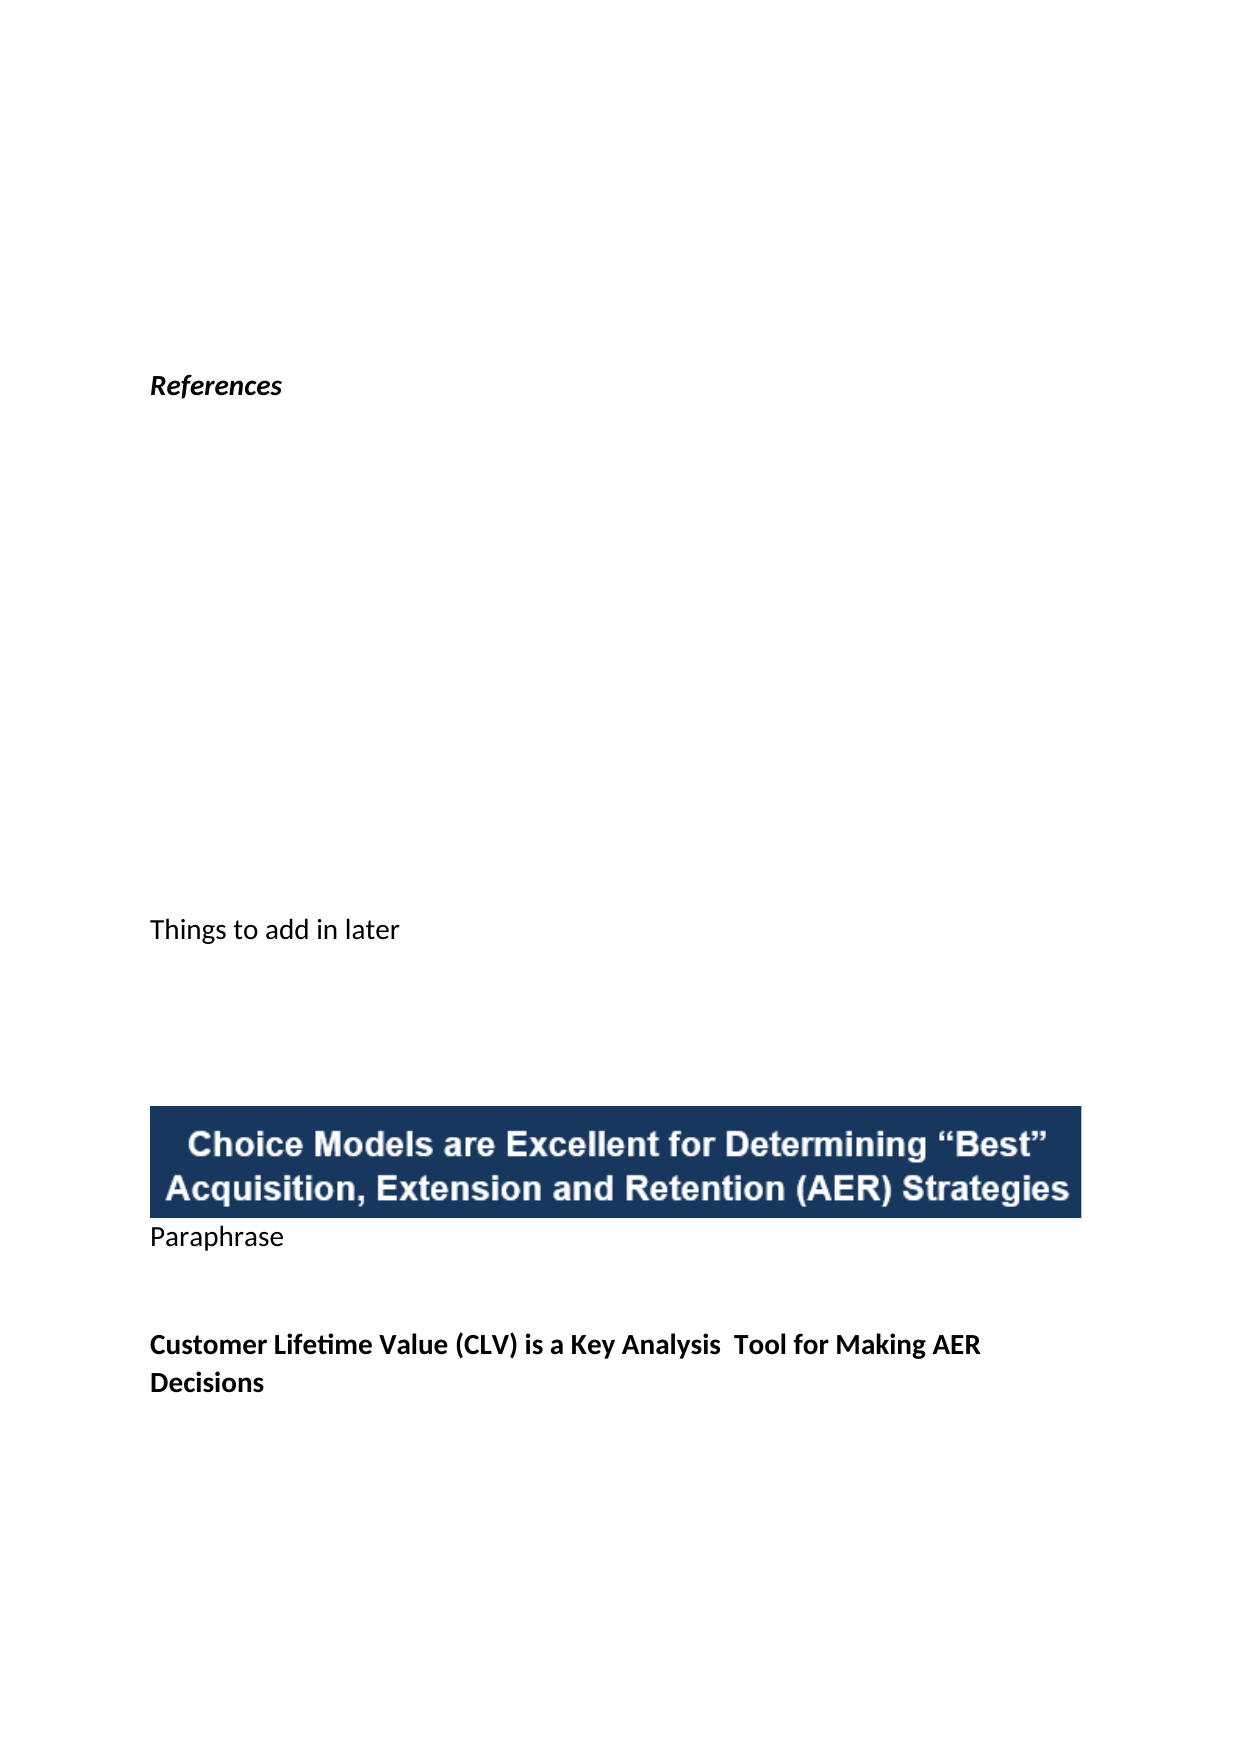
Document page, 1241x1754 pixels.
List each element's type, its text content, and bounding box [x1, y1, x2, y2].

text References [150, 367, 1090, 403]
text Things to add in later [150, 911, 1090, 947]
text Customer Lifetime Value (CLV) is a Key Analysis Tool for Making AER Decisions [150, 1326, 1090, 1400]
text Paraphrase [150, 1107, 1090, 1253]
